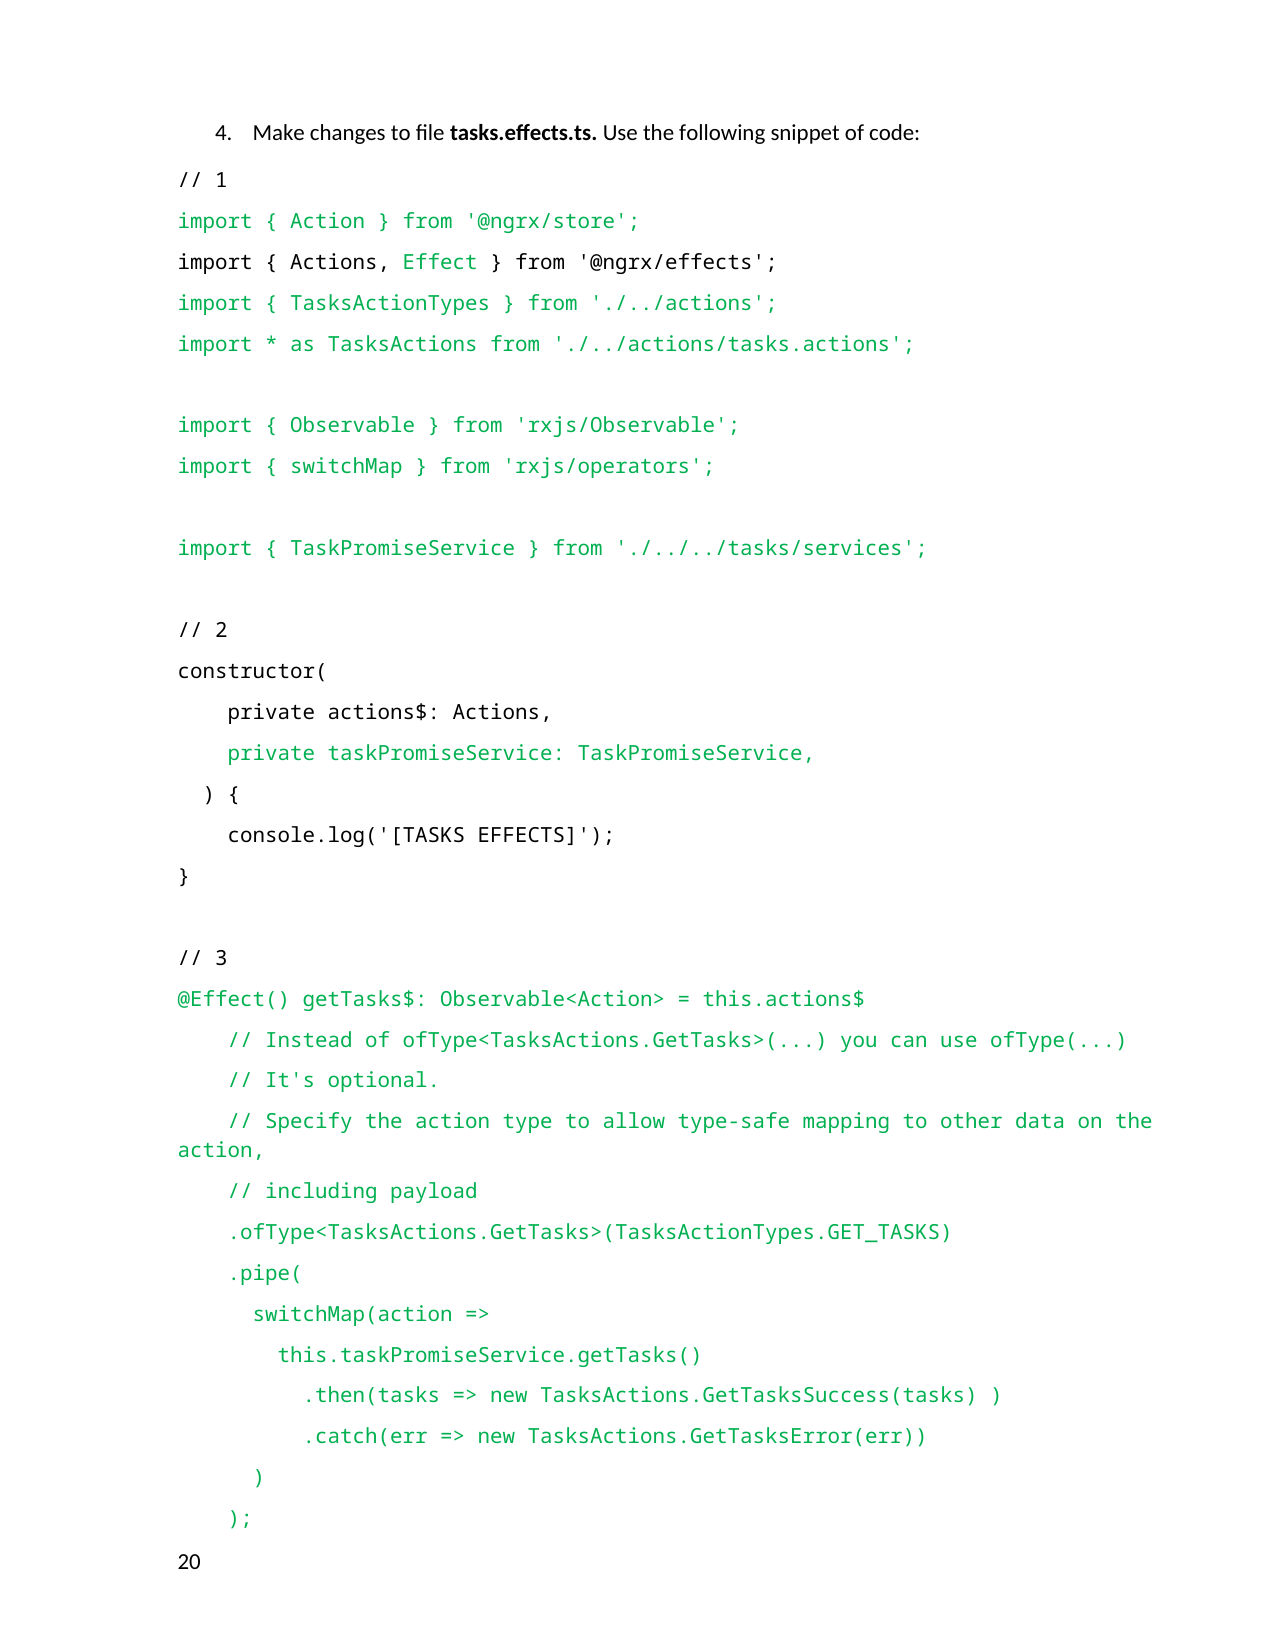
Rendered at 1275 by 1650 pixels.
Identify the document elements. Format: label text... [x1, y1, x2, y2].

text // including payload [177, 1176, 1186, 1204]
text import * as TasksActions from './../actions/tasks.actions'; [177, 329, 1186, 357]
text // 1 [177, 165, 1186, 193]
text // 2 [177, 615, 1186, 644]
text this.taskPromiseService.getTasks() [177, 1340, 1186, 1368]
text .pipe( [177, 1258, 1186, 1286]
text private actions$: Actions, [177, 697, 1186, 726]
text ) { [177, 779, 1186, 807]
text .then(tasks => new TasksActions.GetTasksSuccess(tasks) ) [177, 1381, 1186, 1409]
text .catch(err => new TasksActions.GetTasksError(err)) [177, 1422, 1186, 1450]
text // It's optional. [177, 1066, 1186, 1094]
text switchMap(action => [177, 1299, 1186, 1327]
text .ofType<TasksActions.GetTasks>(TasksActionTypes.GET_TASKS) [177, 1217, 1186, 1245]
text import { Action } from '@ngrx/store'; [177, 206, 1186, 234]
text constructor( [177, 656, 1186, 685]
text import { Observable } from 'rxjs/Observable'; [177, 411, 1186, 439]
text import { TasksActionTypes } from './../actions'; [177, 288, 1186, 316]
text // Instead of ofType<TasksActions.GetTasks>(...) you can use ofType(...) [177, 1025, 1186, 1053]
text private taskPromiseService: TaskPromiseService, [177, 738, 1186, 767]
text // Specify the action type to allow type-safe mapping to other data on the action, [177, 1107, 1186, 1163]
text import { switchMap } from 'rxjs/operators'; [177, 452, 1186, 480]
text ); [177, 1503, 1186, 1532]
text ) [177, 1462, 1186, 1491]
text } [177, 861, 1186, 889]
list Make changes to file tasks.effects.ts. Use the following snippet of code: [215, 118, 1186, 146]
text import { Actions, Effect } from '@ngrx/effects'; [177, 247, 1186, 275]
text @Effect() getTasks$: Observable<Action> = this.actions$ [177, 984, 1186, 1012]
text console.log('[TASKS EFFECTS]'); [177, 820, 1186, 848]
text // 3 [177, 943, 1186, 971]
text import { TaskPromiseService } from './../../tasks/services'; [177, 533, 1186, 562]
